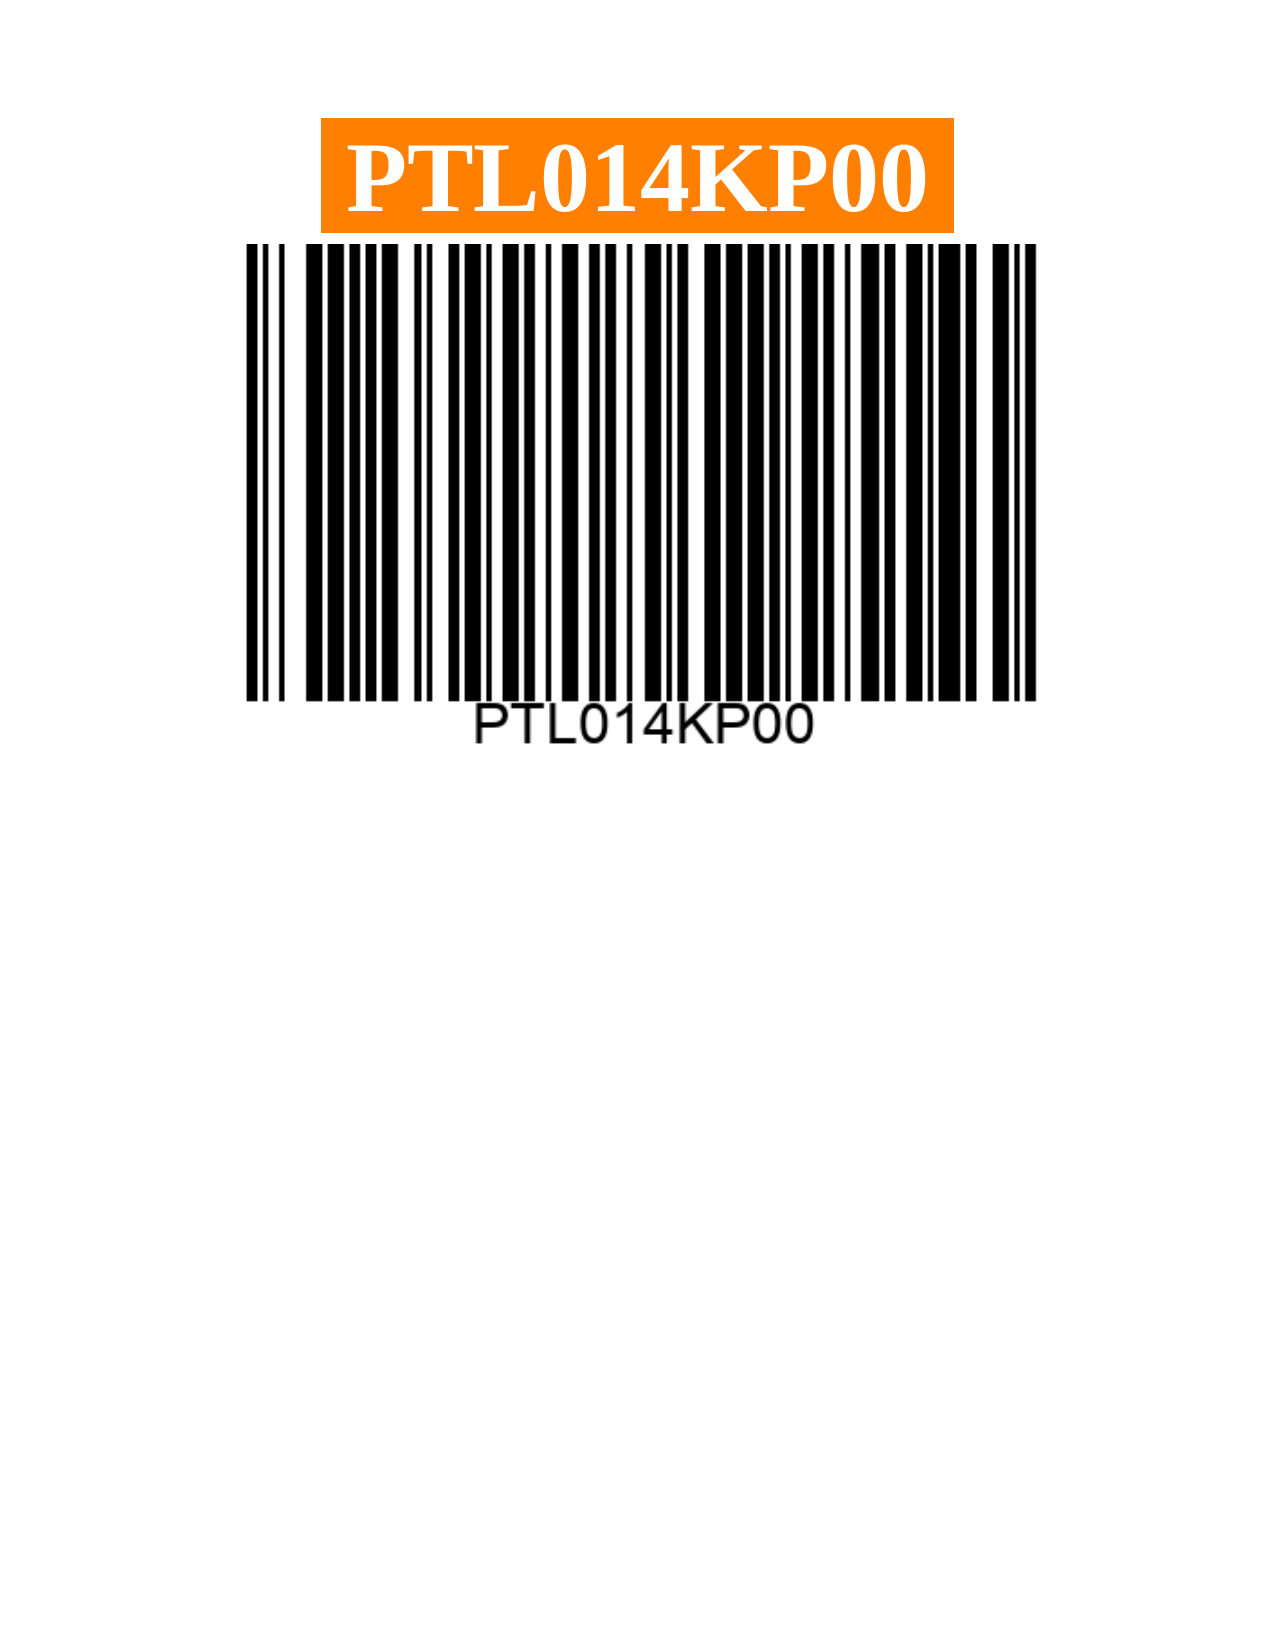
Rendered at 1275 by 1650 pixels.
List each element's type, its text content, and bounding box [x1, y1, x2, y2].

picture [193, 244, 1093, 770]
text PTL014KP00 [118, 118, 1157, 233]
